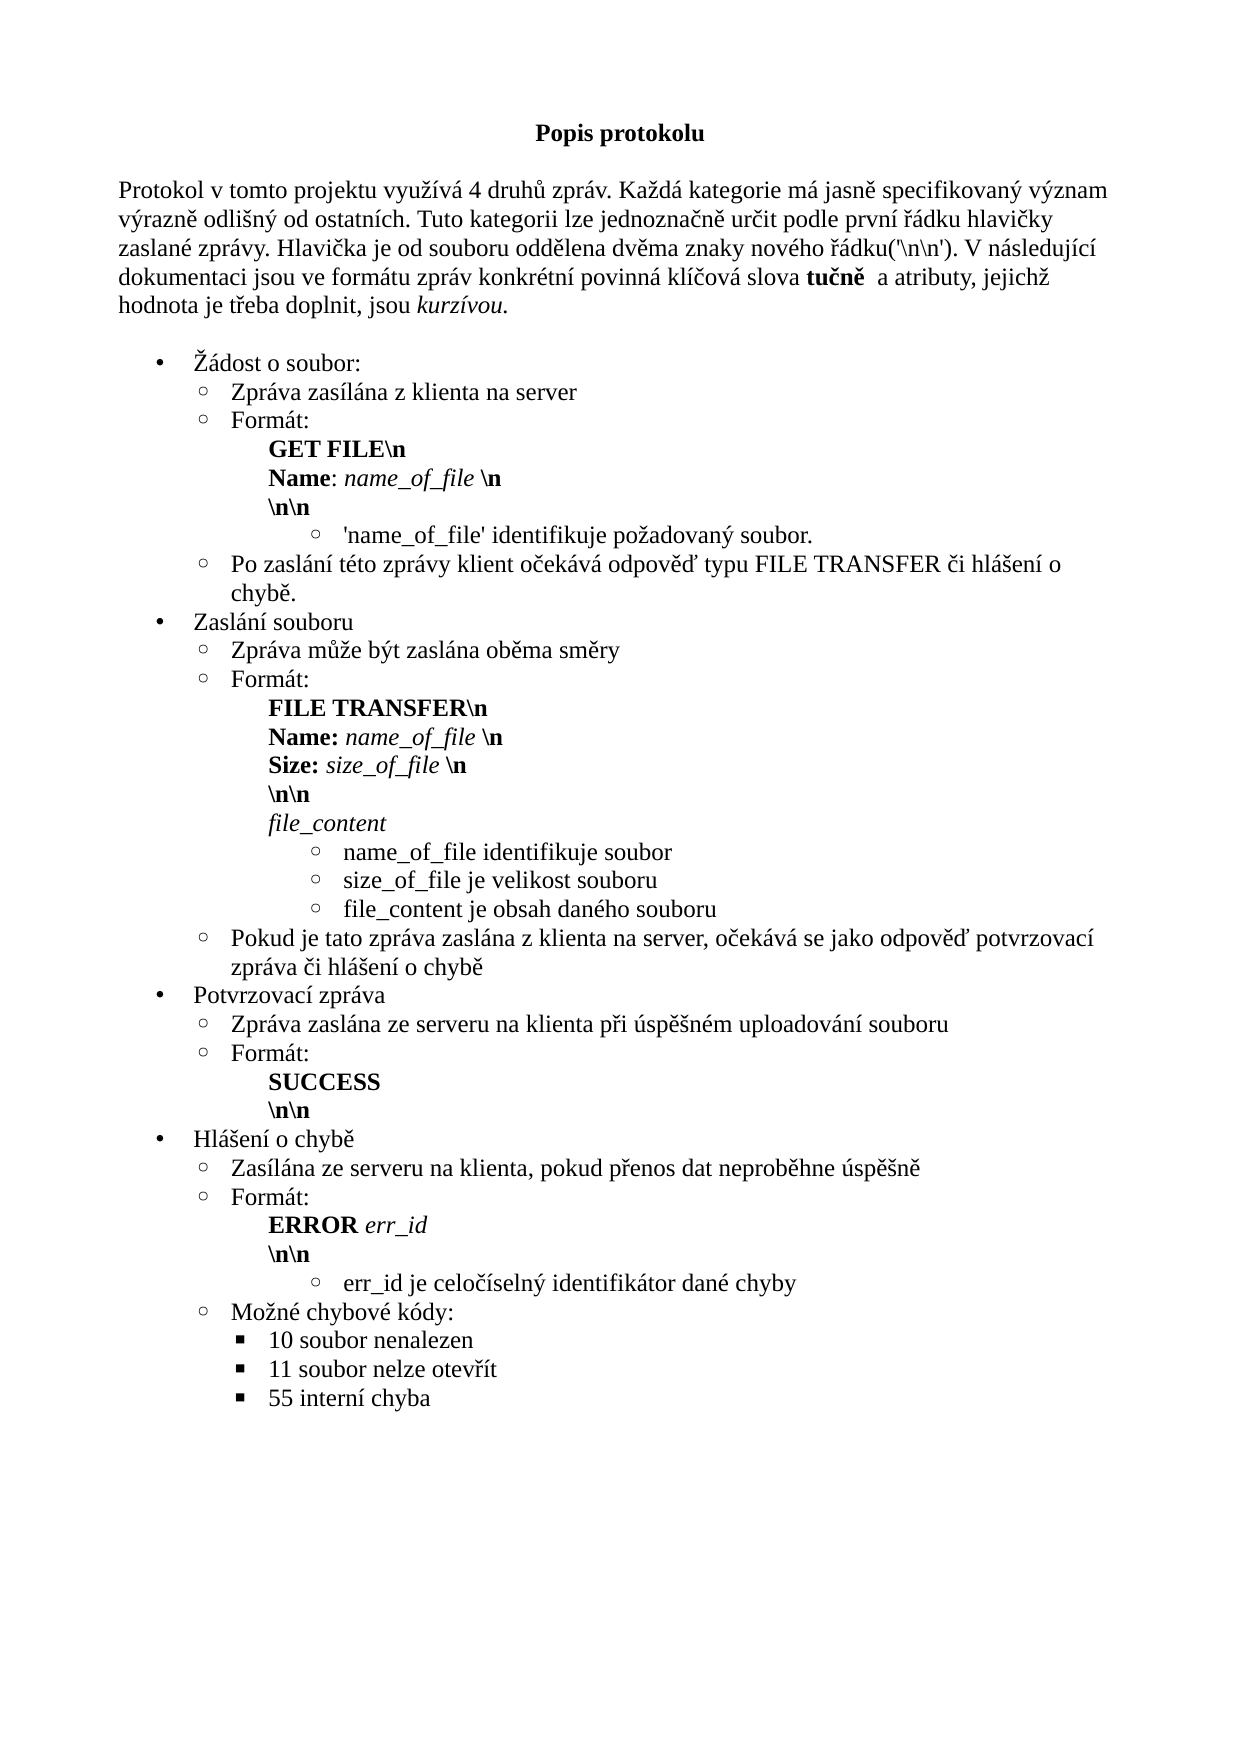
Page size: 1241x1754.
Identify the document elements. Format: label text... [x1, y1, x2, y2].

list FILE TRANSFER\n [231, 693, 1122, 722]
list Zaslání souboru [156, 607, 1122, 636]
list Pokud je tato zpráva zaslána z klienta na server, očekává se jako odpověď potvrzovací zpráva či hlášení o chybě [193, 923, 1122, 981]
list Formát: [193, 1182, 1122, 1211]
list 10 soubor nenalezen [231, 1326, 1122, 1354]
list Žádost o soubor: [156, 348, 1122, 377]
list name_of_file identifikuje soubor [306, 837, 1122, 866]
list 55 interní chyba [231, 1383, 1122, 1412]
list Potvrzovací zpráva [156, 981, 1122, 1009]
list size_of_file je velikost souboru [306, 866, 1122, 894]
list \n\n [231, 779, 1122, 808]
text Popis protokolu [118, 118, 1122, 147]
list GET FILE\n [231, 434, 1122, 463]
list Formát: [193, 664, 1122, 693]
list \n\n [231, 1096, 1122, 1124]
list Formát: [193, 1038, 1122, 1067]
list Zpráva zaslána ze serveru na klienta při úspěšném uploadování souboru [193, 1009, 1122, 1038]
list Zpráva může být zaslána oběma směry [193, 636, 1122, 664]
list \n\n [231, 1239, 1122, 1268]
list SUCCESS [231, 1067, 1122, 1096]
list Zasílána ze serveru na klienta, pokud přenos dat neproběhne úspěšně [193, 1153, 1122, 1182]
list Size: size_of_file \n [231, 751, 1122, 779]
list Zpráva zasílána z klienta na server [193, 377, 1122, 406]
list 11 soubor nelze otevřít [231, 1354, 1122, 1383]
list 'name_of_file' identifikuje požadovaný soubor. [306, 521, 1122, 549]
list Name: name_of_file \n [231, 722, 1122, 751]
list file_content [231, 808, 1122, 837]
list Name: name_of_file \n [231, 463, 1122, 492]
list \n\n [231, 492, 1122, 521]
list Formát: [193, 406, 1122, 434]
list ERROR err_id [231, 1211, 1122, 1239]
list Hlášení o chybě [156, 1124, 1122, 1153]
list err_id je celočíselný identifikátor dané chyby [306, 1268, 1122, 1297]
list Možné chybové kódy: [193, 1297, 1122, 1326]
list file_content je obsah daného souboru [306, 894, 1122, 923]
list Po zaslání této zprávy klient očekává odpověď typu FILE TRANSFER či hlášení o chybě. [193, 549, 1122, 607]
text Protokol v tomto projektu využívá 4 druhů zpráv. Každá kategorie má jasně specifikovaný význam výrazně odlišný od ostatních. Tuto kategorii lze jednoznačně určit podle první řádku hlavičky zaslané zprávy. Hlavička je od souboru oddělena dvěma znaky nového řádku('\n\n'). V následující dokumentaci jsou ve formátu zpráv konkrétní povinná klíčová slova tučně a atributy, jejichž hodnota je třeba doplnit, jsou kurzívou. [118, 176, 1122, 319]
